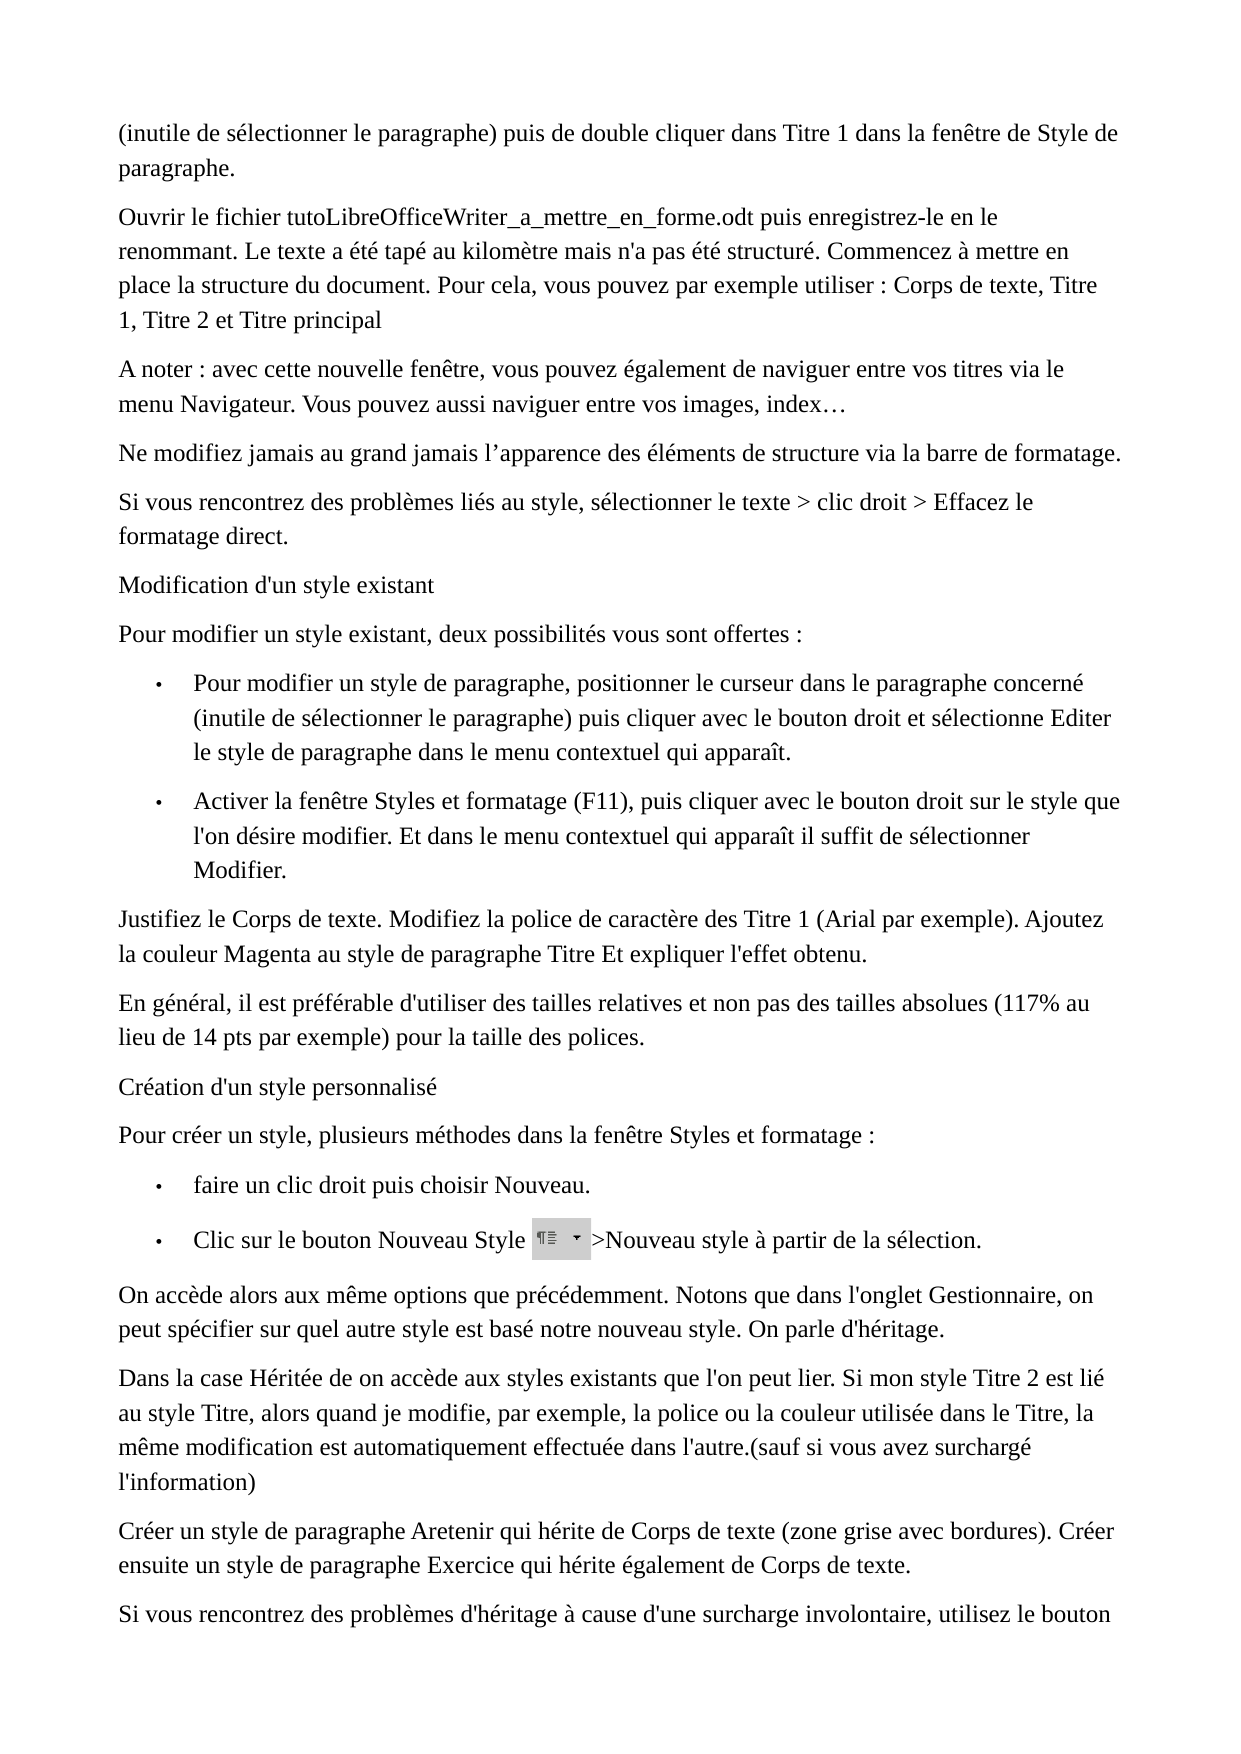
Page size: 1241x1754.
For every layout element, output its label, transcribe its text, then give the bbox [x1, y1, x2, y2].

text Si vous rencontrez des problèmes d'héritage à cause d'une surcharge involontaire, utilisez le bouton [118, 1599, 1122, 1628]
list >Nouveau style à partir de la sélection. [592, 1219, 1122, 1259]
text Dans la case Héritée de on accède aux styles existants que l'on peut lier. Si mon style Titre 2 est lié au style Titre, alors quand je modifie, par exemple, la police ou la couleur utilisée dans le Titre, la même modification est automatiquement effectuée dans l'autre.(sauf si vous avez surchargé l'information) [118, 1363, 1122, 1496]
text Si vous rencontrez des problèmes liés au style, sélectionner le texte > clic droit > Effacez le formatage direct. [118, 487, 1122, 550]
list Activer la fenêtre Styles et formatage (F11), puis cliquer avec le bouton droit sur le style que l'on désire modifier. Et dans le menu contextuel qui apparaît il suffit de sélectionner Modifier. [156, 786, 1122, 884]
text (inutile de sélectionner le paragraphe) puis de double cliquer dans Titre 1 dans la fenêtre de Style de paragraphe. [118, 118, 1122, 181]
text En général, il est préférable d'utiliser des tailles relatives et non pas des tailles absolues (117% au lieu de 14 pts par exemple) pour la taille des polices. [118, 988, 1122, 1051]
text Créer un style de paragraphe Aretenir qui hérite de Corps de texte (zone grise avec bordures). Créer ensuite un style de paragraphe Exercice qui hérite également de Corps de texte. [118, 1516, 1122, 1579]
picture [532, 1218, 592, 1260]
text Modification d'un style existant [118, 570, 1122, 599]
text Justifiez le Corps de texte. Modifiez la police de caractère des Titre 1 (Arial par exemple). Ajoutez la couleur Magenta au style de paragraphe Titre Et expliquer l'effet obtenu. [118, 904, 1122, 968]
text Pour modifier un style existant, deux possibilités vous sont offertes : [118, 619, 1122, 648]
list faire un clic droit puis choisir Nouveau. [156, 1170, 1122, 1198]
text Ne modifiez jamais au grand jamais l’apparence des éléments de structure via la barre de formatage. [118, 438, 1122, 466]
text A noter : avec cette nouvelle fenêtre, vous pouvez également de naviguer entre vos titres via le menu Navigateur. Vous pouvez aussi naviguer entre vos images, index… [118, 354, 1122, 417]
list Clic sur le bouton Nouveau Style [156, 1219, 532, 1259]
text Création d'un style personnalisé [118, 1072, 1122, 1100]
list Pour modifier un style de paragraphe, positionner le curseur dans le paragraphe concerné (inutile de sélectionner le paragraphe) puis cliquer avec le bouton droit et sélectionne Editer le style de paragraphe dans le menu contextuel qui apparaît. [156, 668, 1122, 766]
text Ouvrir le fichier tutoLibreOfficeWriter_a_mettre_en_forme.odt puis enregistrez-le en le renommant. Le texte a été tapé au kilomètre mais n'a pas été structuré. Commencez à mettre en place la structure du document. Pour cela, vous pouvez par exemple utiliser : Corps de texte, Titre 1, Titre 2 et Titre principal [118, 202, 1122, 334]
text Pour créer un style, plusieurs méthodes dans la fenêtre Styles et formatage : [118, 1121, 1122, 1149]
text On accède alors aux même options que précédemment. Notons que dans l'onglet Gestionnaire, on peut spécifier sur quel autre style est basé notre nouveau style. On parle d'héritage. [118, 1280, 1122, 1343]
